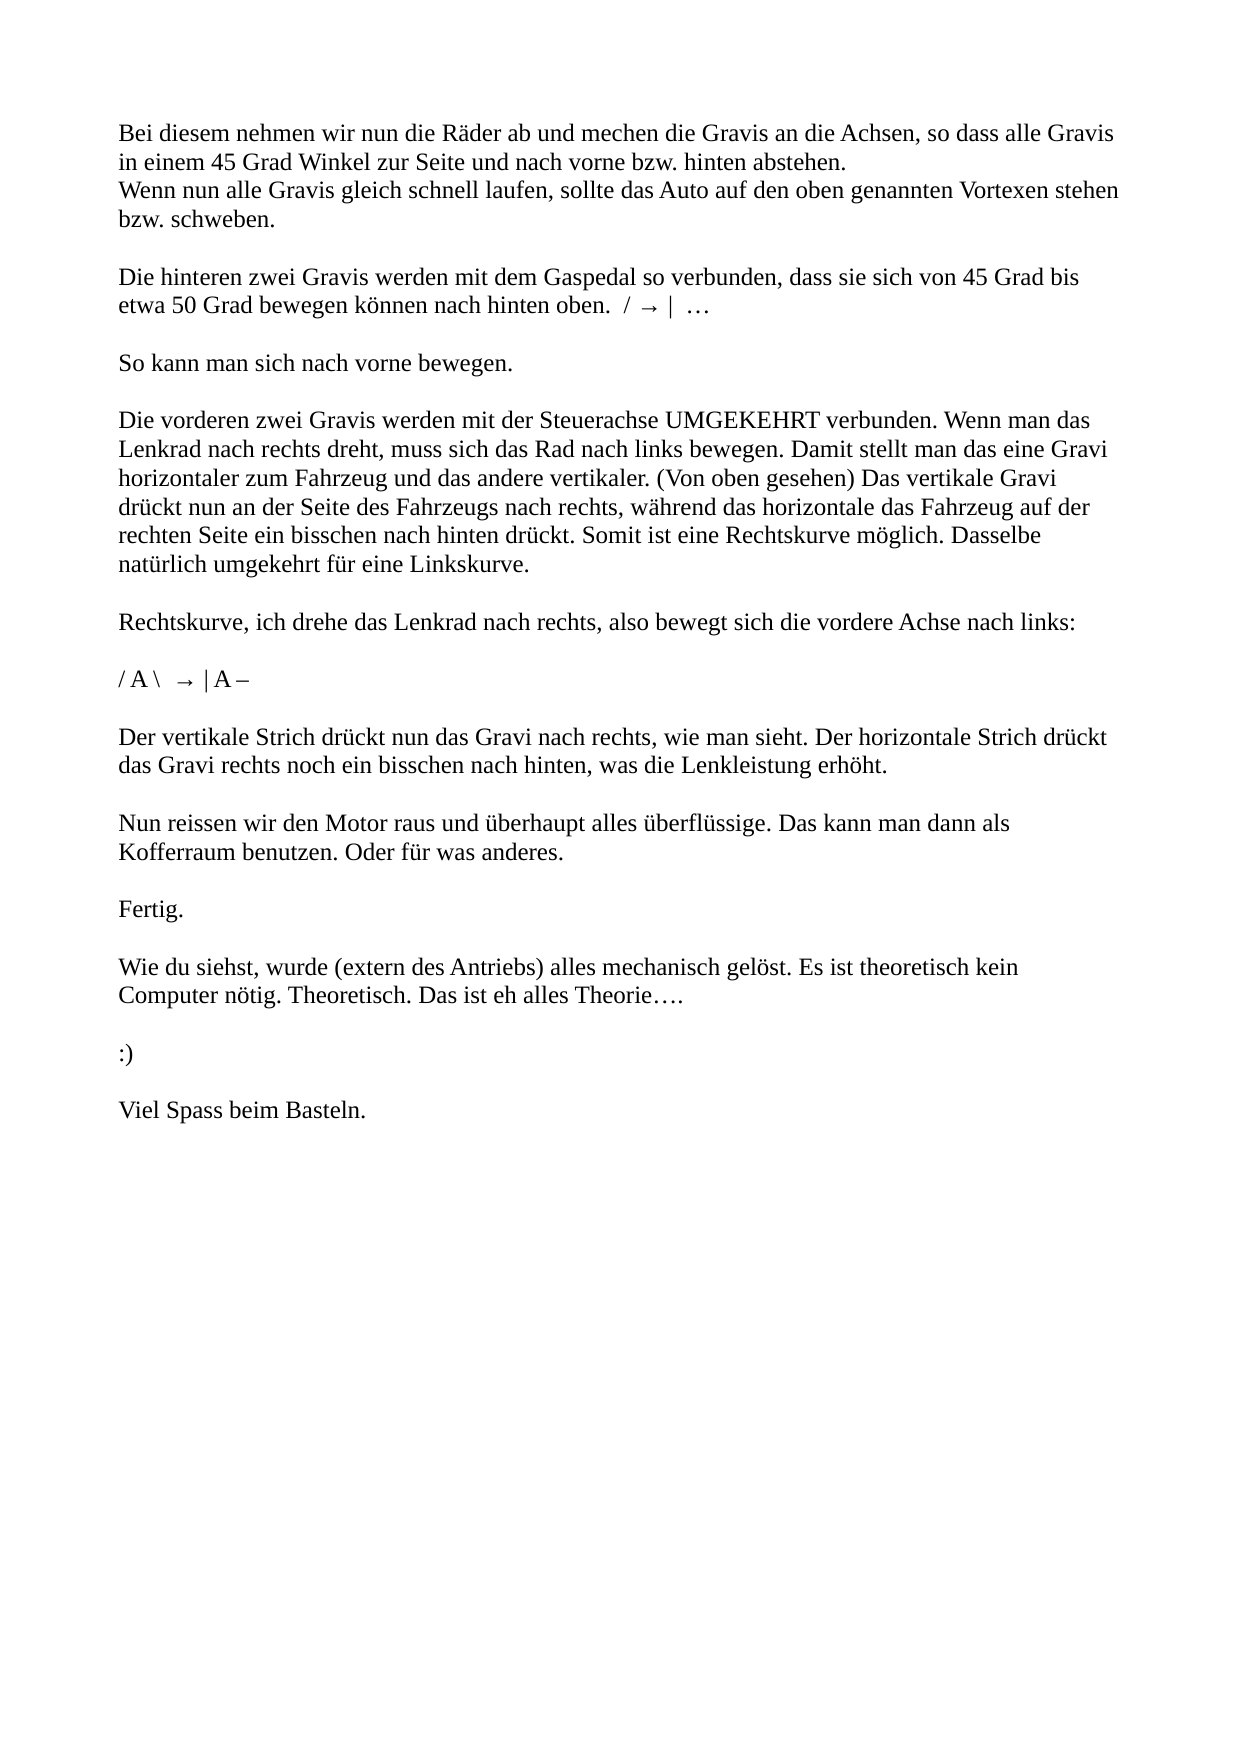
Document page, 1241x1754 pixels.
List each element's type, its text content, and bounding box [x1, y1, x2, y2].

text Der vertikale Strich drückt nun das Gravi nach rechts, wie man sieht. Der horizontale Strich drückt das Gravi rechts noch ein bisschen nach hinten, was die Lenkleistung erhöht. [118, 722, 1122, 779]
text Die vorderen zwei Gravis werden mit der Steuerachse UMGEKEHRT verbunden. Wenn man das Lenkrad nach rechts dreht, muss sich das Rad nach links bewegen. Damit stellt man das eine Gravi horizontaler zum Fahrzeug und das andere vertikaler. (Von oben gesehen) Das vertikale Gravi drückt nun an der Seite des Fahrzeugs nach rechts, während das horizontale das Fahrzeug auf der rechten Seite ein bisschen nach hinten drückt. Somit ist eine Rechtskurve möglich. Dasselbe natürlich umgekehrt für eine Linkskurve. [118, 406, 1122, 578]
text So kann man sich nach vorne bewegen. [118, 348, 1122, 377]
text Rechtskurve, ich drehe das Lenkrad nach rechts, also bewegt sich die vordere Achse nach links: [118, 607, 1122, 636]
text Nun reissen wir den Motor raus und überhaupt alles überflüssige. Das kann man dann als Kofferraum benutzen. Oder für was anderes. [118, 808, 1122, 866]
text / A \ → | A – [118, 664, 1122, 693]
text Viel Spass beim Basteln. [118, 1096, 1122, 1124]
text Wie du siehst, wurde (extern des Antriebs) alles mechanisch gelöst. Es ist theoretisch kein Computer nötig. Theoretisch. Das ist eh alles Theorie…. [118, 952, 1122, 1009]
text Fertig. [118, 894, 1122, 923]
text Die hinteren zwei Gravis werden mit dem Gaspedal so verbunden, dass sie sich von 45 Grad bis etwa 50 Grad bewegen können nach hinten oben. / → | … [118, 262, 1122, 319]
text :) [118, 1038, 1122, 1067]
text Bei diesem nehmen wir nun die Räder ab und mechen die Gravis an die Achsen, so dass alle Gravis in einem 45 Grad Winkel zur Seite und nach vorne bzw. hinten abstehen. [118, 118, 1122, 176]
text Wenn nun alle Gravis gleich schnell laufen, sollte das Auto auf den oben genannten Vortexen stehen bzw. schweben. [118, 176, 1122, 233]
